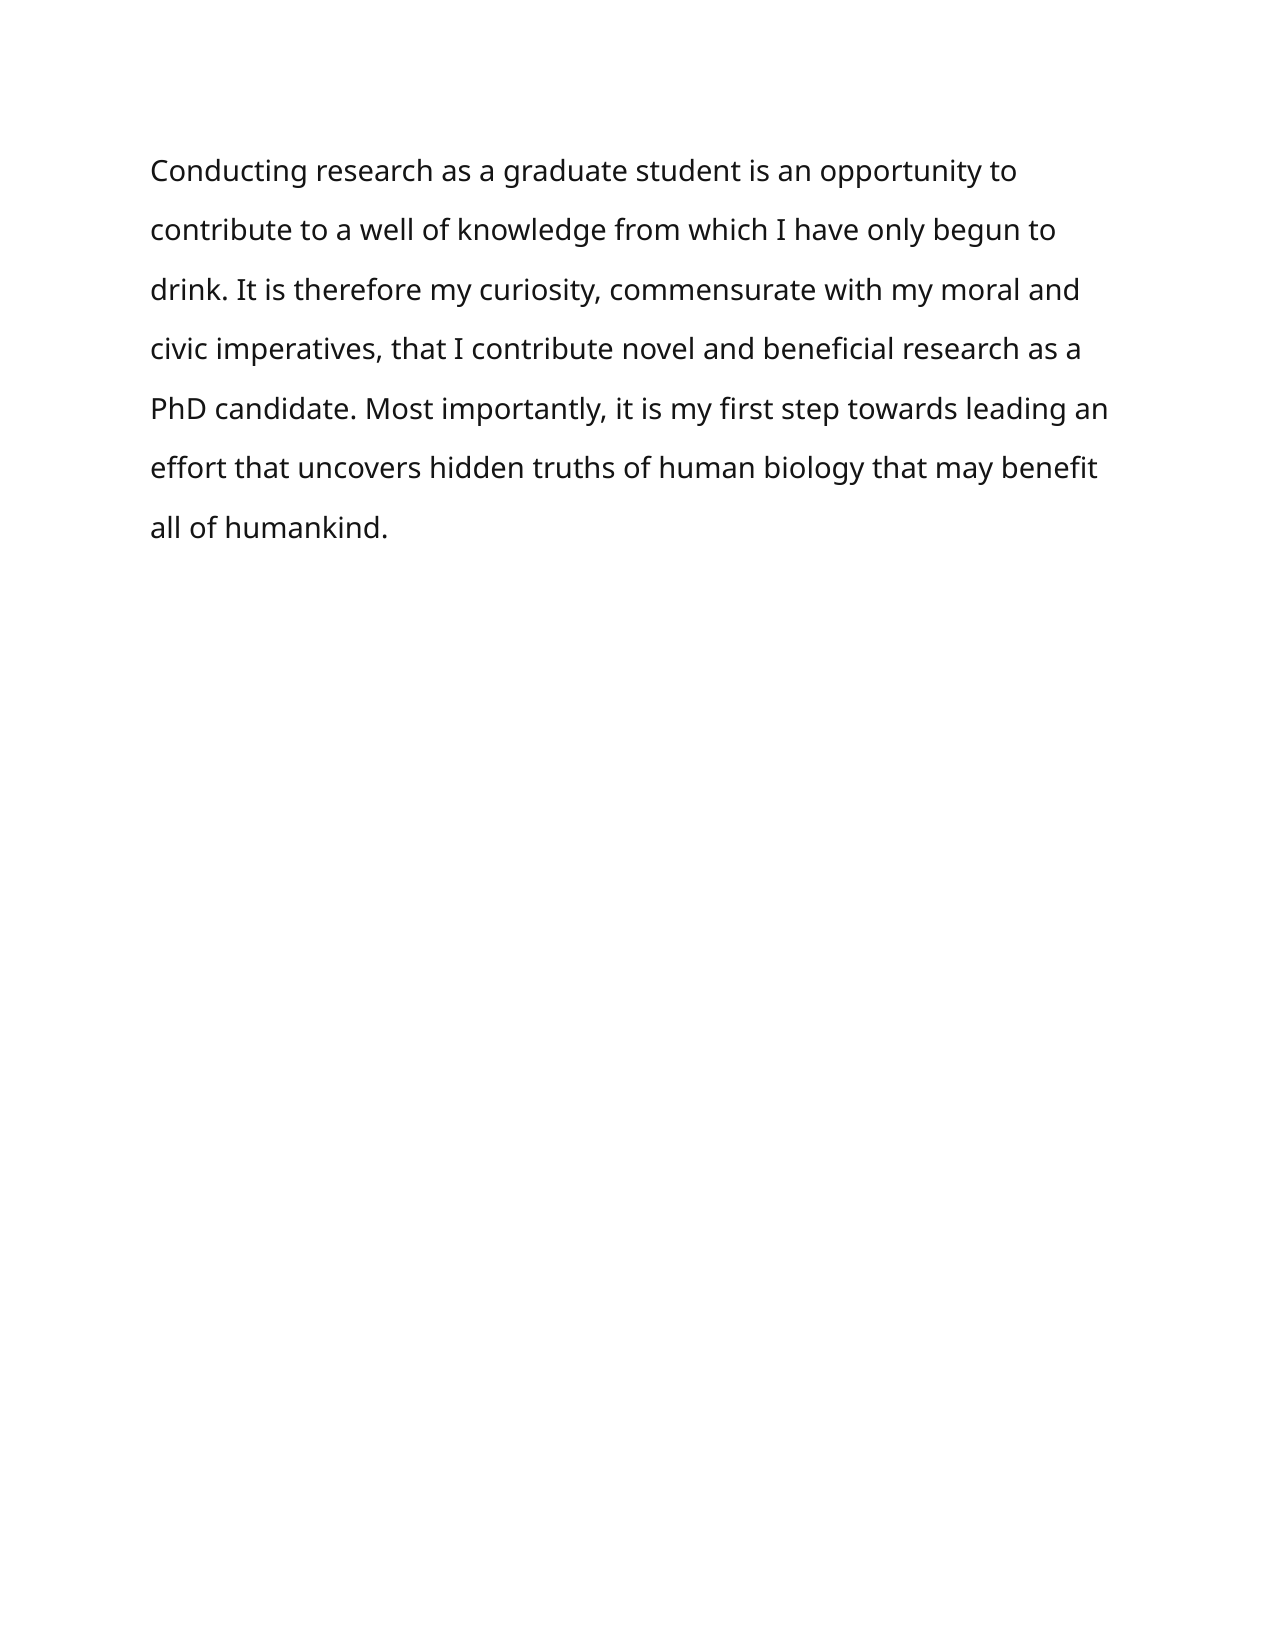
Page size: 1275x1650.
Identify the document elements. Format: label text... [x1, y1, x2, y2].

text Conducting research as a graduate student is an opportunity to contribute to a well of knowledge from which I have only begun to drink. It is therefore my curiosity, commensurate with my moral and civic imperatives, that I contribute novel and beneficial research as a PhD candidate. Most importantly, it is my first step towards leading an effort that uncovers hidden truths of human biology that may benefit all of humankind. [150, 150, 1125, 547]
